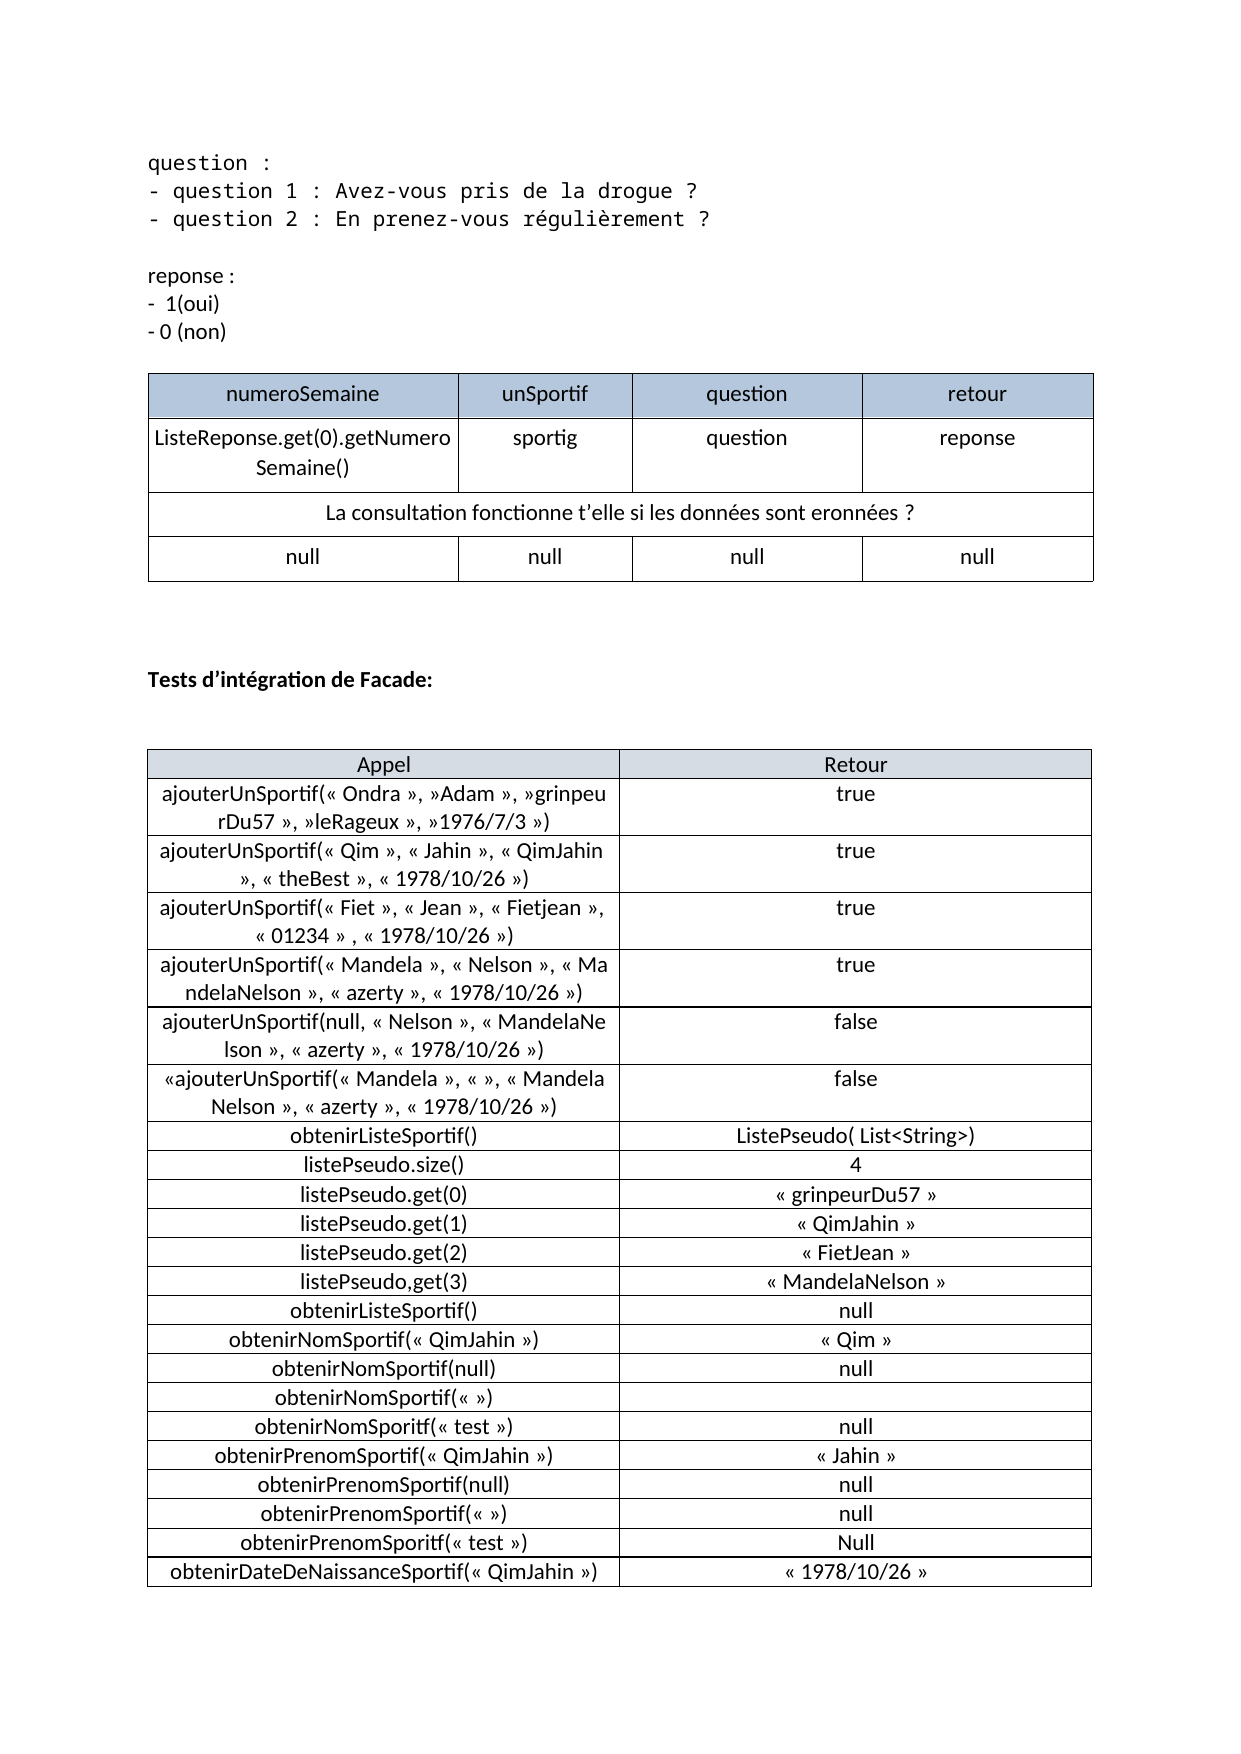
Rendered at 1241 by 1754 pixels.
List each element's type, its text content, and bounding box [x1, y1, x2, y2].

table_cell obtenirListeSportif() [148, 1122, 619, 1149]
table_cell « FietJean » [620, 1238, 1091, 1266]
table_cell ajouterUnSportif(« Mandela », « Nelson », « MandelaNelson », « azerty », « 1978/10/26 ») [148, 950, 619, 1006]
table_cell true [620, 779, 1091, 835]
text - 1(oui) [148, 289, 1093, 317]
table_cell obtenirPrenomSportif(null) [148, 1470, 619, 1498]
table_header unSportif [459, 374, 632, 417]
table_cell true [620, 836, 1091, 892]
table_cell null [620, 1470, 1091, 1498]
table_cell La consultation fonctionne t’elle si les données sont eronnées ? [149, 493, 1093, 536]
table_cell obtenirNomSporitf(« test ») [148, 1412, 619, 1440]
text question : [148, 148, 1093, 176]
text - question 2 : En prenez-vous régulièrement ? [148, 204, 1093, 233]
table_cell true [620, 893, 1091, 949]
table_header question [633, 374, 862, 417]
table_cell obtenirListeSportif() [148, 1296, 619, 1324]
table_cell ListeReponse.get(0).getNumeroSemaine() [149, 419, 458, 492]
table_cell null [633, 537, 862, 581]
table_cell reponse [863, 419, 1093, 492]
table_cell ajouterUnSportif(null, « Nelson », « MandelaNelson », « azerty », « 1978/10/26 ») [148, 1008, 619, 1063]
table_cell null [620, 1354, 1091, 1382]
table_cell false [620, 1065, 1091, 1121]
table_cell null [459, 537, 632, 581]
table_cell null [620, 1412, 1091, 1440]
text Tests d’intégration de Facade: [148, 665, 1093, 693]
table_cell « MandelaNelson » [620, 1267, 1091, 1295]
table_cell null [863, 537, 1093, 581]
table_cell « grinpeurDu57 » [620, 1180, 1091, 1208]
table_cell listePseudo.get(0) [148, 1180, 619, 1208]
table_cell ajouterUnSportif(« Qim », « Jahin », « QimJahin », « theBest », « 1978/10/26 ») [148, 836, 619, 892]
table_cell « Qim » [620, 1325, 1091, 1353]
table_cell obtenirNomSportif(« ») [148, 1383, 619, 1411]
table_cell true [620, 950, 1091, 1006]
table_cell [620, 1383, 1091, 1411]
table_cell Null [620, 1529, 1091, 1556]
table_header numeroSemaine [149, 374, 458, 417]
table_cell obtenirNomSportif(null) [148, 1354, 619, 1382]
table_cell false [620, 1008, 1091, 1063]
table_cell 4 [620, 1151, 1091, 1179]
table_cell ajouterUnSportif(« Fiet », « Jean », « Fietjean », « 01234 » , « 1978/10/26 ») [148, 893, 619, 949]
table_cell obtenirDateDeNaissanceSportif(« QimJahin ») [148, 1558, 619, 1586]
table_cell listePseudo,get(3) [148, 1267, 619, 1295]
table_cell « Jahin » [620, 1441, 1091, 1469]
table_cell « QimJahin » [620, 1209, 1091, 1237]
table_cell obtenirPrenomSportif(« QimJahin ») [148, 1441, 619, 1469]
table_cell null [620, 1296, 1091, 1324]
table_cell obtenirPrenomSporitf(« test ») [148, 1529, 619, 1556]
table_cell obtenirNomSportif(« QimJahin ») [148, 1325, 619, 1353]
text reponse : [148, 261, 1093, 289]
table_cell obtenirPrenomSportif(« ») [148, 1499, 619, 1527]
table_cell listePseudo.get(2) [148, 1238, 619, 1266]
table_cell «ajouterUnSportif(« Mandela », « », « MandelaNelson », « azerty », « 1978/10/26 ») [148, 1065, 619, 1121]
table_cell sportig [459, 419, 632, 492]
table_cell null [149, 537, 458, 581]
table_header Appel [148, 750, 619, 778]
text - 0 (non) [148, 317, 1093, 345]
table_cell ListePseudo( List<String>) [620, 1122, 1091, 1149]
table_cell listePseudo.get(1) [148, 1209, 619, 1237]
table_cell question [633, 419, 862, 492]
text - question 1 : Avez-vous pris de la drogue ? [148, 176, 1093, 204]
table_header Retour [620, 750, 1091, 778]
table_cell « 1978/10/26 » [620, 1558, 1091, 1586]
table_cell ajouterUnSportif(« Ondra », »Adam », »grinpeurDu57 », »leRageux », »1976/7/3 ») [148, 779, 619, 835]
table_cell listePseudo.size() [148, 1151, 619, 1179]
table_header retour [863, 374, 1093, 417]
table_cell null [620, 1499, 1091, 1527]
